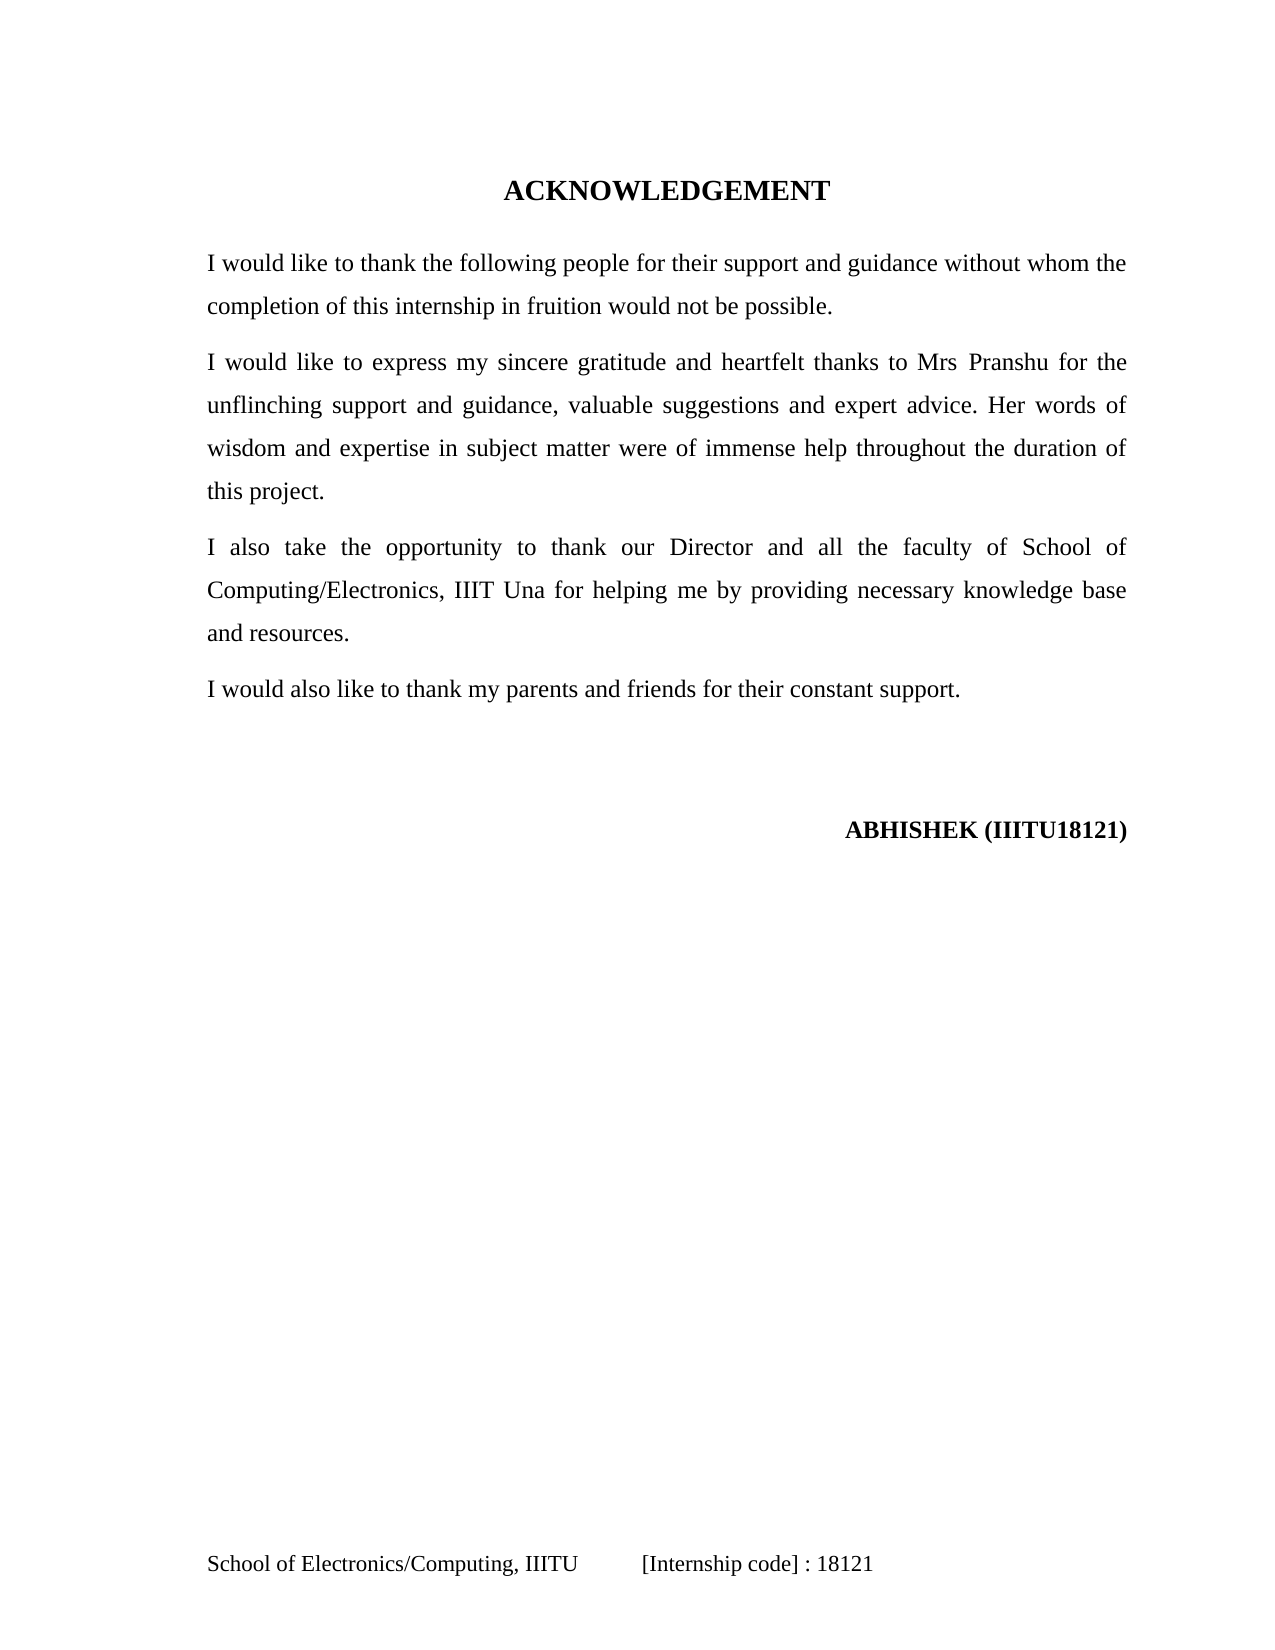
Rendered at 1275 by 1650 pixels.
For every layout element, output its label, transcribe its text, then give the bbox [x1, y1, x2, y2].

text ABHISHEK (IIITU18121) [207, 816, 1127, 844]
text I would like to thank the following people for their support and guidance without whom the completion of this internship in fruition would not be possible. [207, 248, 1127, 320]
text ACKNOWLEDGEMENT [207, 173, 1127, 206]
text I also take the opportunity to thank our Director and all the faculty of School of Computing/Electronics, IIIT Una for helping me by providing necessary knowledge base and resources. [207, 532, 1127, 647]
text I would also like to thank my parents and friends for their constant support. [207, 674, 1127, 702]
text I would like to express my sincere gratitude and heartfelt thanks to Mrs Pranshu for the unflinching support and guidance, valuable suggestions and expert advice. Her words of wisdom and expertise in subject matter were of immense help throughout the duration of this project. [207, 347, 1127, 505]
